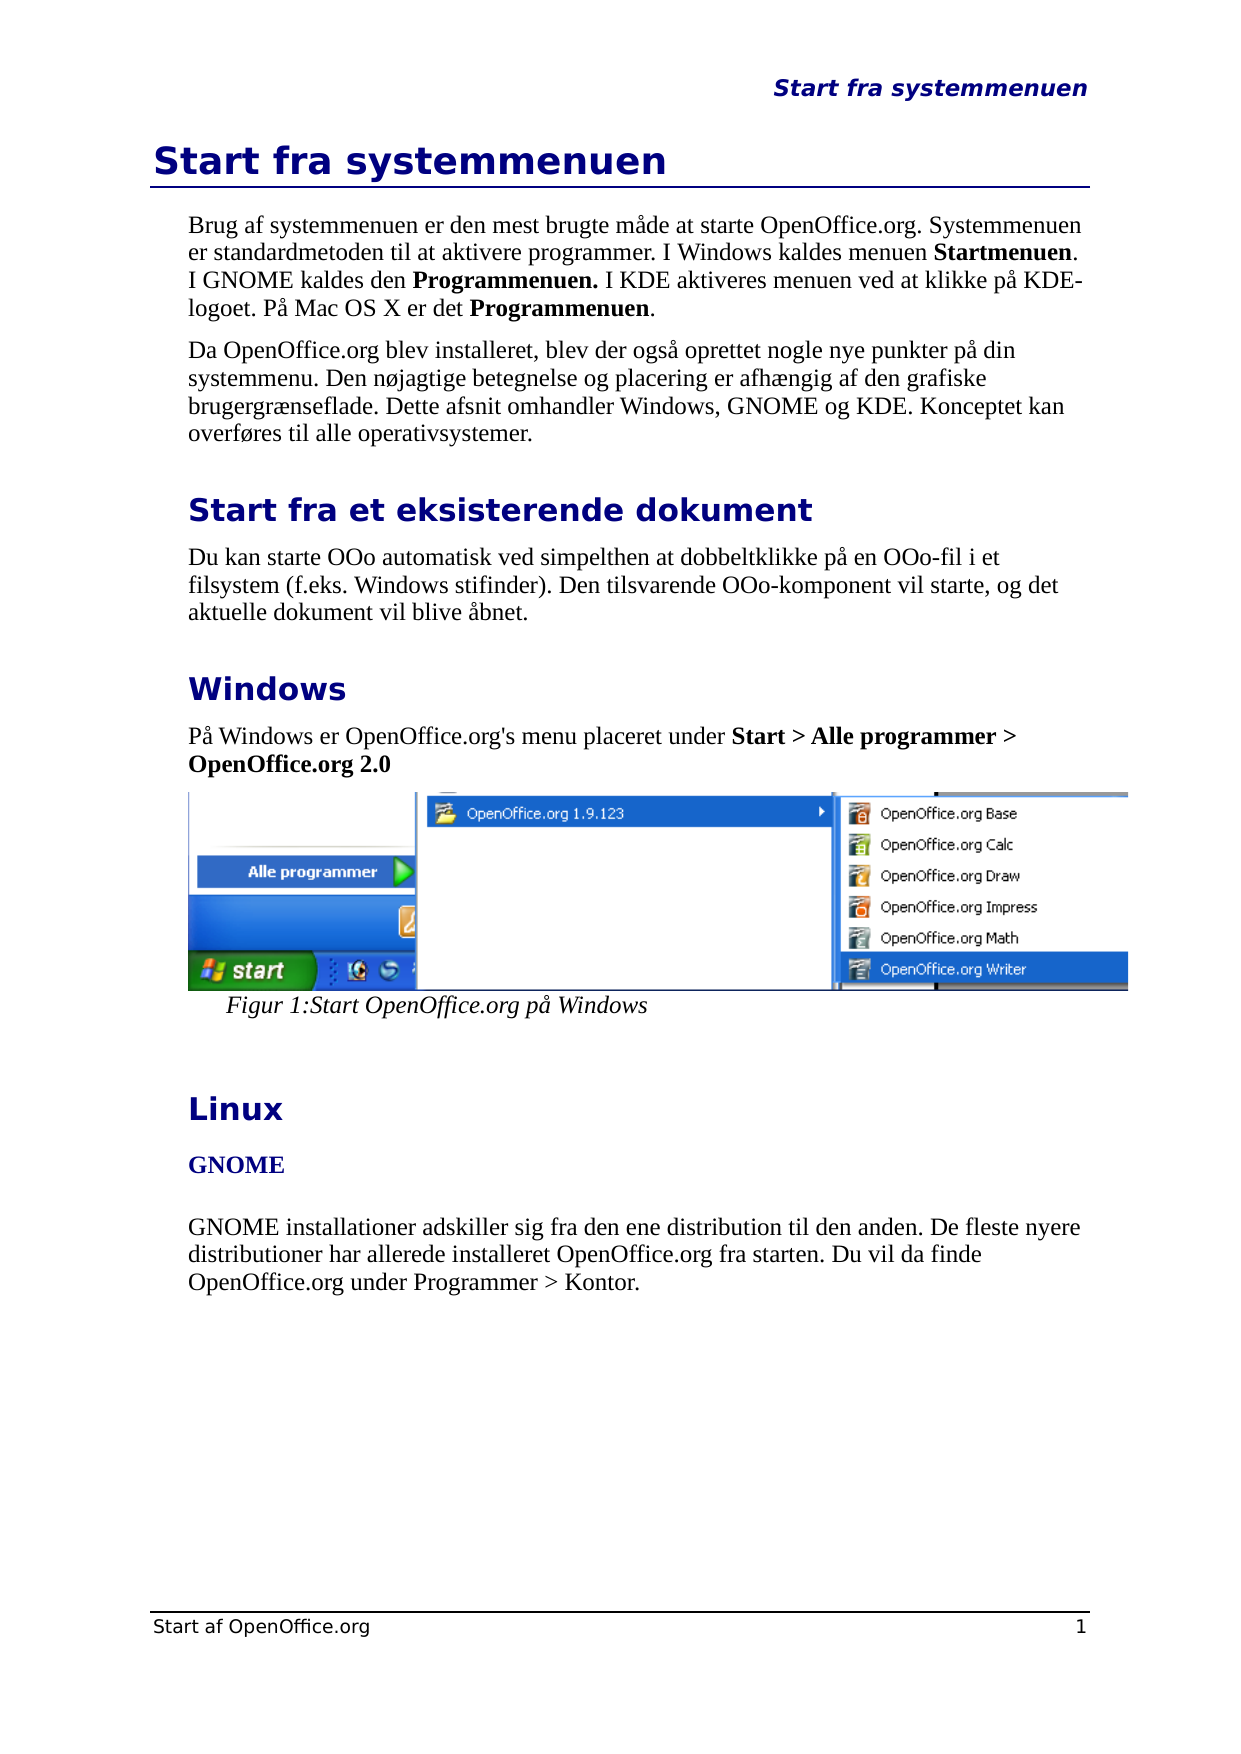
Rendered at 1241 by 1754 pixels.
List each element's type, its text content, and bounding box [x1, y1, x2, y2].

subtitle Start fra systemmenuen [150, 137, 1090, 186]
subtitle Start fra et eksisterende dokument [188, 492, 1090, 528]
picture [188, 792, 1129, 991]
subtitle Linux [188, 1091, 1090, 1128]
text Du kan starte OOo automatisk ved simpelthen at dobbeltklikke på en OOo-fil i et filsystem (f.eks. Windows stifinder). Den tilsvarende OOo-komponent vil starte, og det aktuelle dokument vil blive åbnet. [188, 543, 1090, 626]
subtitle GNOME [188, 1151, 1090, 1179]
text Brug af systemmenuen er den mest brugte måde at starte OpenOffice.org. Systemmenuen er standardmetoden til at aktivere programmer. I Windows kaldes menuen Startmenuen. I GNOME kaldes den Programmenuen. I KDE aktiveres menuen ved at klikke på KDE-logoet. På Mac OS X er det Programmenuen. [188, 211, 1090, 322]
text Figur 1:Start OpenOffice.org på Windows [226, 991, 1128, 1019]
text På Windows er OpenOffice.org's menu placeret under Start > Alle programmer > OpenOffice.org 2.0 [188, 722, 1090, 778]
subtitle Windows [188, 671, 1090, 707]
text GNOME installationer adskiller sig fra den ene distribution til den anden. De fleste nyere distributioner har allerede installeret OpenOffice.org fra starten. Du vil da finde OpenOffice.org under Programmer > Kontor. [188, 1185, 1090, 1296]
text Da OpenOffice.org blev installeret, blev der også oprettet nogle nye punkter på din systemmenu. Den nøjagtige betegnelse og placering er afhængig af den grafiske brugergrænseflade. Dette afsnit omhandler Windows, GNOME og KDE. Konceptet kan overføres til alle operativsystemer. [188, 336, 1090, 447]
